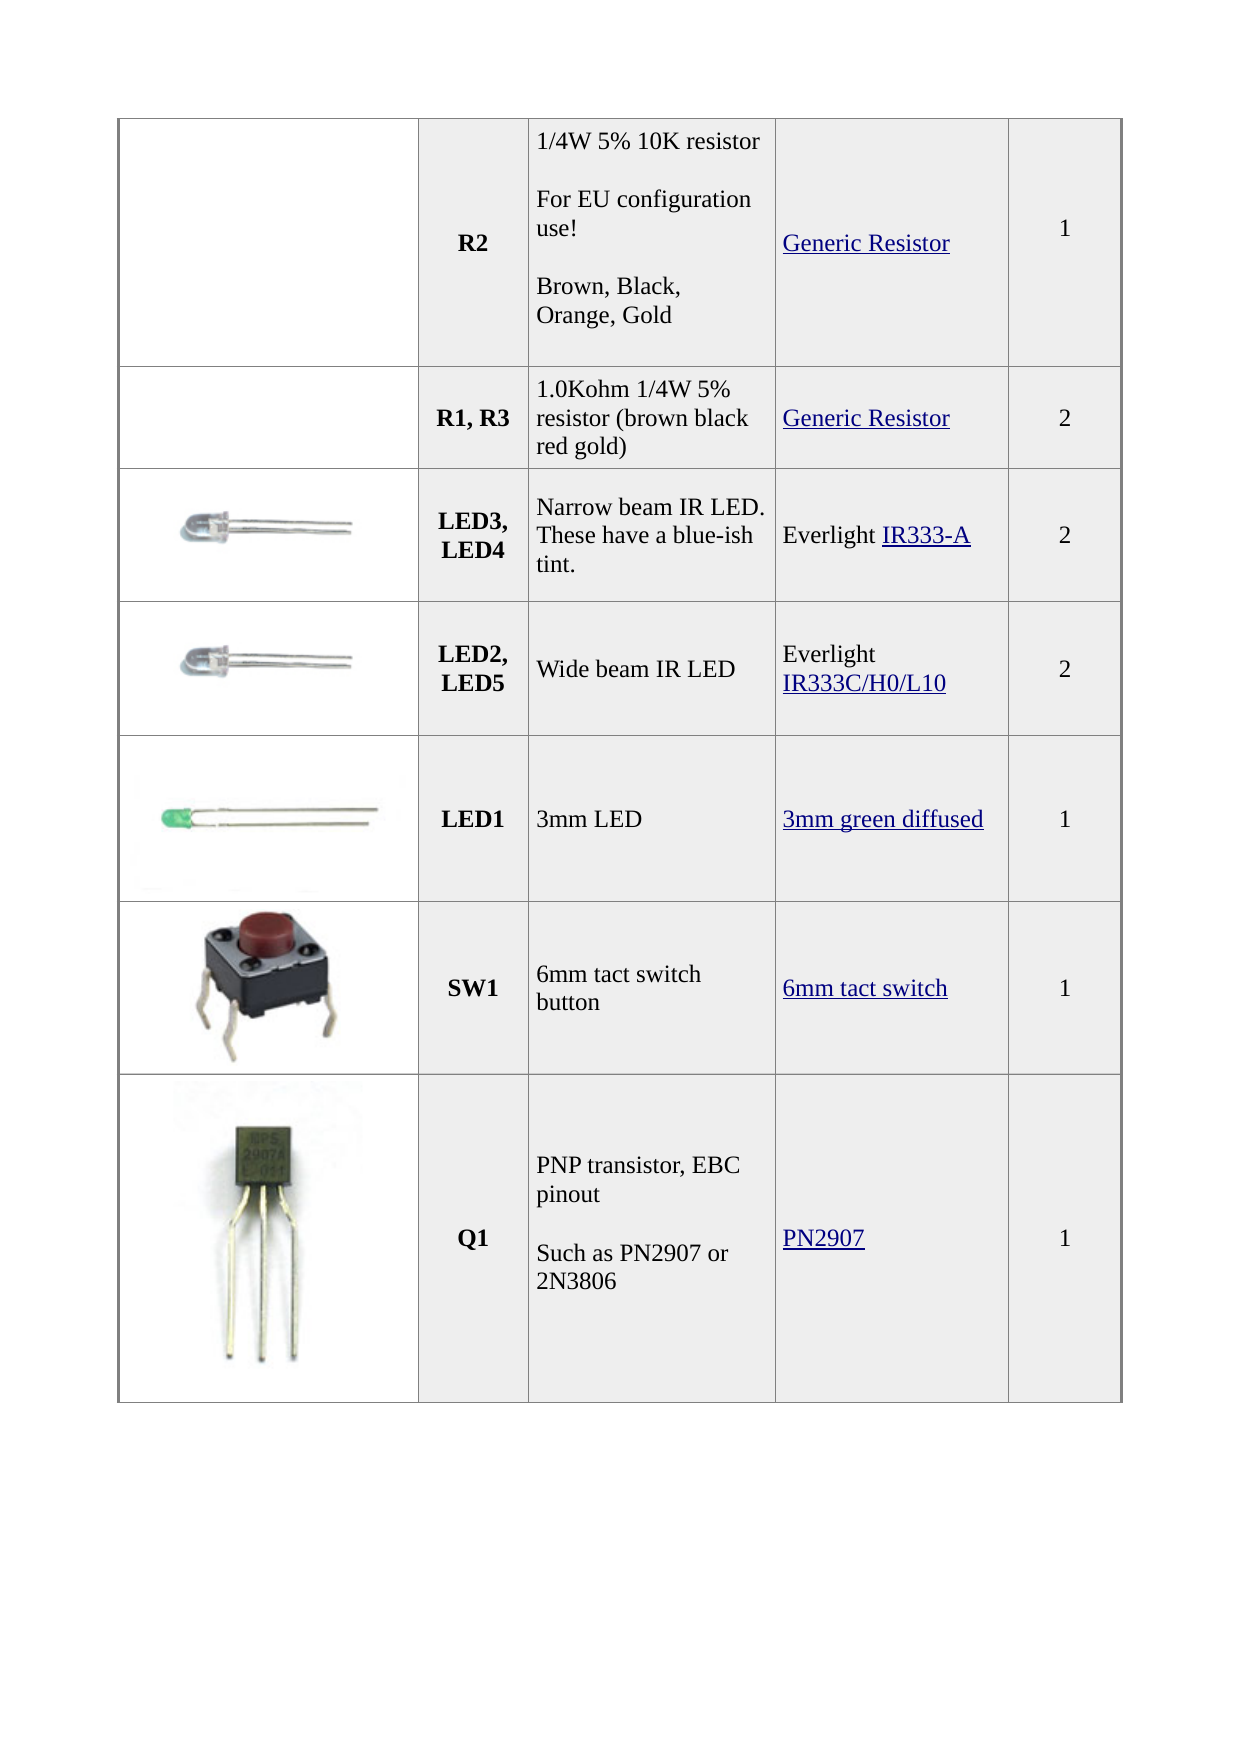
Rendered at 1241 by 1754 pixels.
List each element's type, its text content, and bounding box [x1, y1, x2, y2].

table_cell [120, 1075, 418, 1402]
picture [128, 742, 408, 894]
table_cell 1 [1009, 1075, 1120, 1402]
table_cell [120, 736, 418, 901]
table_cell 2 [1009, 469, 1120, 601]
table_cell 1 [1009, 736, 1120, 901]
picture [129, 476, 407, 594]
table_cell SW1 [419, 902, 528, 1073]
table_cell R2 [419, 119, 528, 366]
table_cell [120, 902, 418, 1073]
table_cell 2 [1009, 602, 1120, 735]
table_cell 1/4W 5% 10K resistor For EU configuration use! Brown, Black, Orange, Gold [529, 119, 775, 366]
table_cell Generic Resistor [776, 119, 1008, 366]
table_cell 1 [1009, 902, 1120, 1073]
table_cell PN2907 [776, 1075, 1008, 1402]
table_cell 1 [1009, 119, 1120, 366]
table_cell 6mm tact switch [776, 902, 1008, 1073]
table_cell Everlight IR333C/H0/L10 [776, 602, 1008, 735]
table_cell 3mm LED [529, 736, 775, 901]
table_cell [120, 367, 418, 468]
table_cell R1, R3 [419, 367, 528, 468]
table_cell [120, 602, 418, 735]
table_cell Wide beam IR LED [529, 602, 775, 735]
table_cell [120, 469, 418, 601]
picture [173, 1081, 363, 1394]
table_cell PNP transistor, EBC pinout Such as PN2907 or 2N3806 [529, 1075, 775, 1402]
table_cell Generic Resistor [776, 367, 1008, 468]
table_cell LED3, LED4 [419, 469, 528, 601]
table_cell 2 [1009, 367, 1120, 468]
picture [189, 909, 347, 1066]
table_cell 3mm green diffused [776, 736, 1008, 901]
picture [129, 609, 407, 728]
table_cell LED1 [419, 736, 528, 901]
table_cell Everlight IR333-A [776, 469, 1008, 601]
table_cell LED2, LED5 [419, 602, 528, 735]
table_cell [120, 119, 418, 366]
table_cell 1.0Kohm 1/4W 5% resistor (brown black red gold) [529, 367, 775, 468]
table_cell 6mm tact switch button [529, 902, 775, 1073]
table_cell Q1 [419, 1075, 528, 1402]
table_cell Narrow beam IR LED. These have a blue-ish tint. [529, 469, 775, 601]
